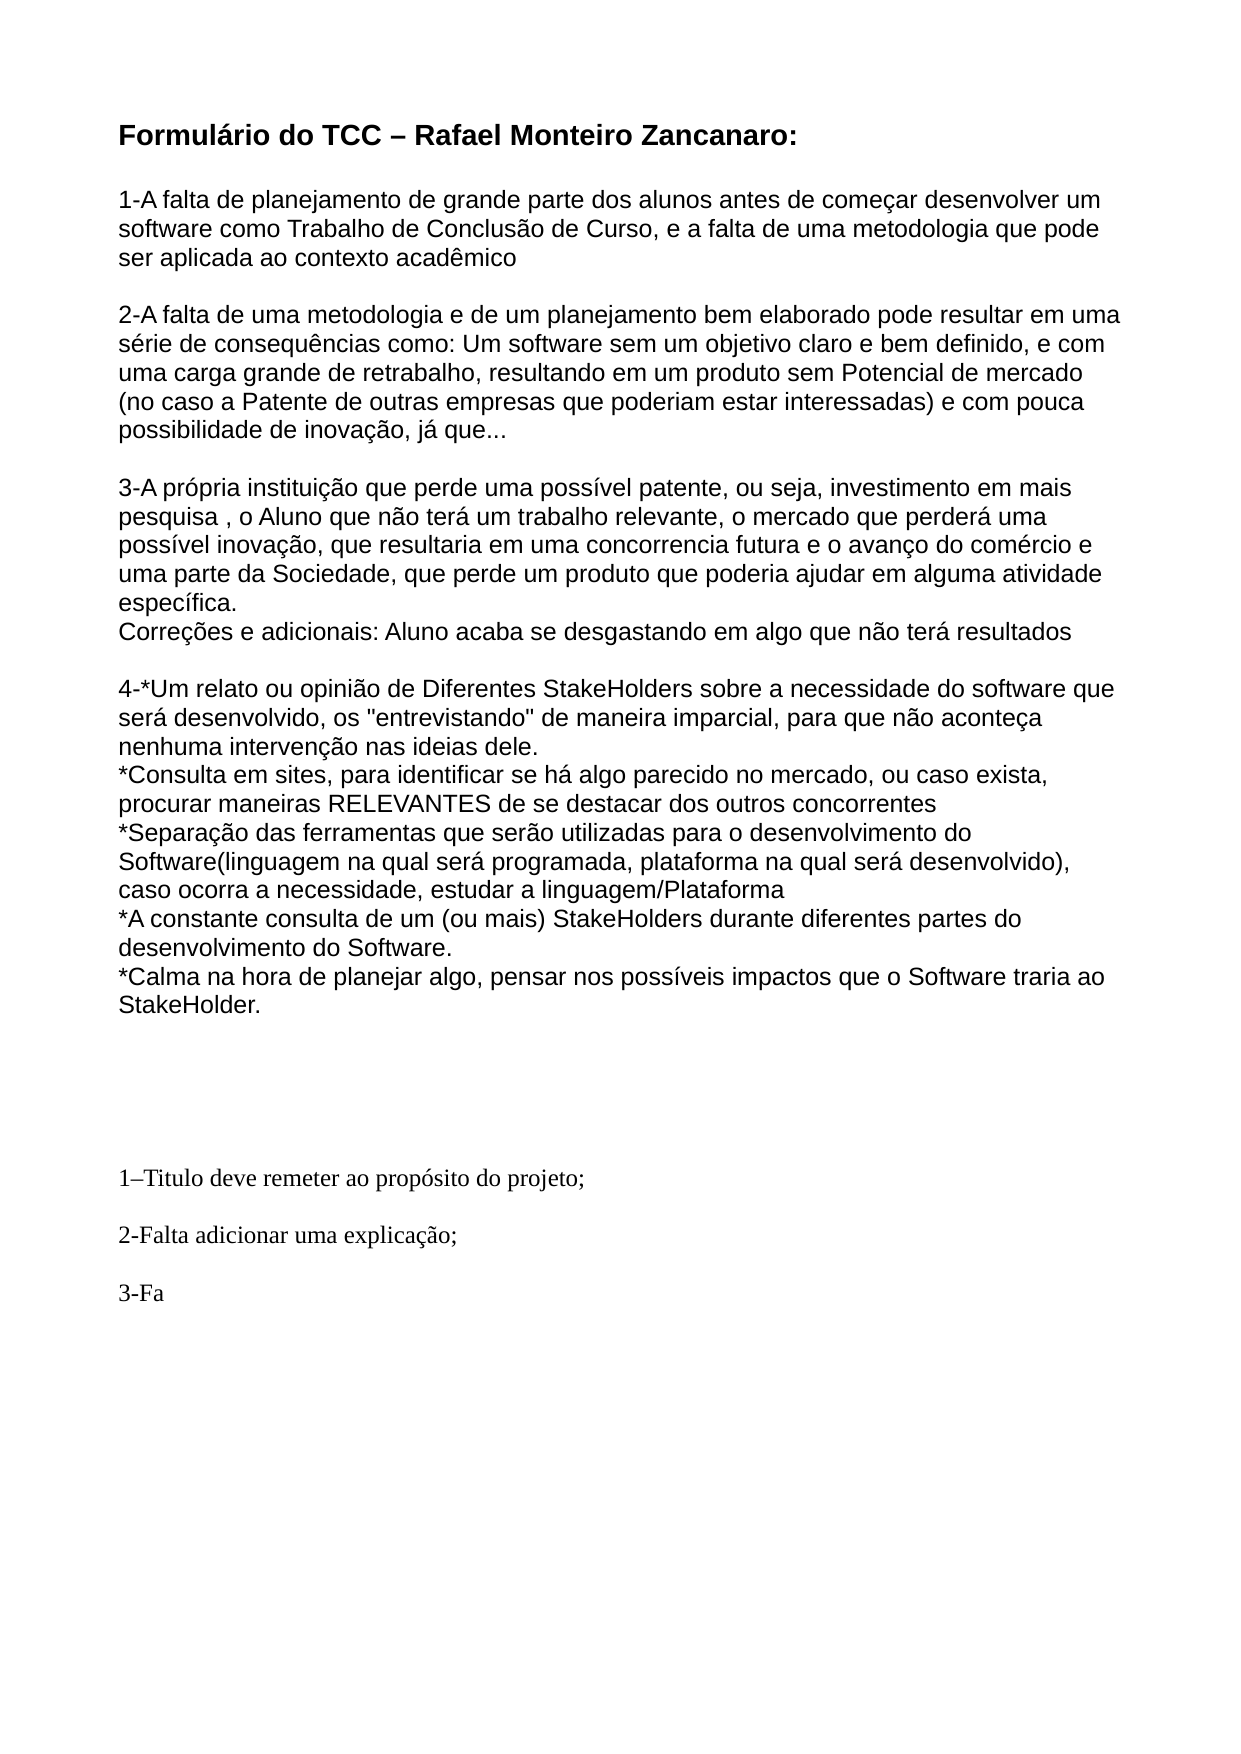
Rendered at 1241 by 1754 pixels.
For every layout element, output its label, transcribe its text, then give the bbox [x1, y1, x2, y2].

text 3-Fa [118, 1278, 1122, 1306]
text 4-*Um relato ou opinião de Diferentes StakeHolders sobre a necessidade do software que será desenvolvido, os "entrevistando" de maneira imparcial, para que não aconteça nenhuma intervenção nas ideias dele. [118, 674, 1122, 760]
text Correções e adicionais: Aluno acaba se desgastando em algo que não terá resultados [118, 616, 1122, 645]
text *Calma na hora de planejar algo, pensar nos possíveis impactos que o Software traria ao StakeHolder. [118, 961, 1122, 1019]
text 1–Titulo deve remeter ao propósito do projeto; [118, 1163, 1122, 1191]
text 2-Falta adicionar uma explicação; [118, 1220, 1122, 1249]
text 3-A própria instituição que perde uma possível patente, ou seja, investimento em mais pesquisa , o Aluno que não terá um trabalho relevante, o mercado que perderá uma possível inovação, que resultaria em uma concorrencia futura e o avanço do comércio e uma parte da Sociedade, que perde um produto que poderia ajudar em alguma atividade específica. [118, 473, 1122, 616]
text 2-A falta de uma metodologia e de um planejamento bem elaborado pode resultar em uma série de consequências como: Um software sem um objetivo claro e bem definido, e com uma carga grande de retrabalho, resultando em um produto sem Potencial de mercado (no caso a Patente de outras empresas que poderiam estar interessadas) e com pouca possibilidade de inovação, já que... [118, 300, 1122, 444]
text 1-A falta de planejamento de grande parte dos alunos antes de começar desenvolver um software como Trabalho de Conclusão de Curso, e a falta de uma metodologia que pode ser aplicada ao contexto acadêmico [118, 185, 1122, 271]
text *Separação das ferramentas que serão utilizadas para o desenvolvimento do Software(linguagem na qual será programada, plataforma na qual será desenvolvido), caso ocorra a necessidade, estudar a linguagem/Plataforma [118, 818, 1122, 904]
text *A constante consulta de um (ou mais) StakeHolders durante diferentes partes do desenvolvimento do Software. [118, 904, 1122, 961]
text Formulário do TCC – Rafael Monteiro Zancanaro: [118, 118, 1122, 152]
text *Consulta em sites, para identificar se há algo parecido no mercado, ou caso exista, procurar maneiras RELEVANTES de se destacar dos outros concorrentes [118, 760, 1122, 818]
